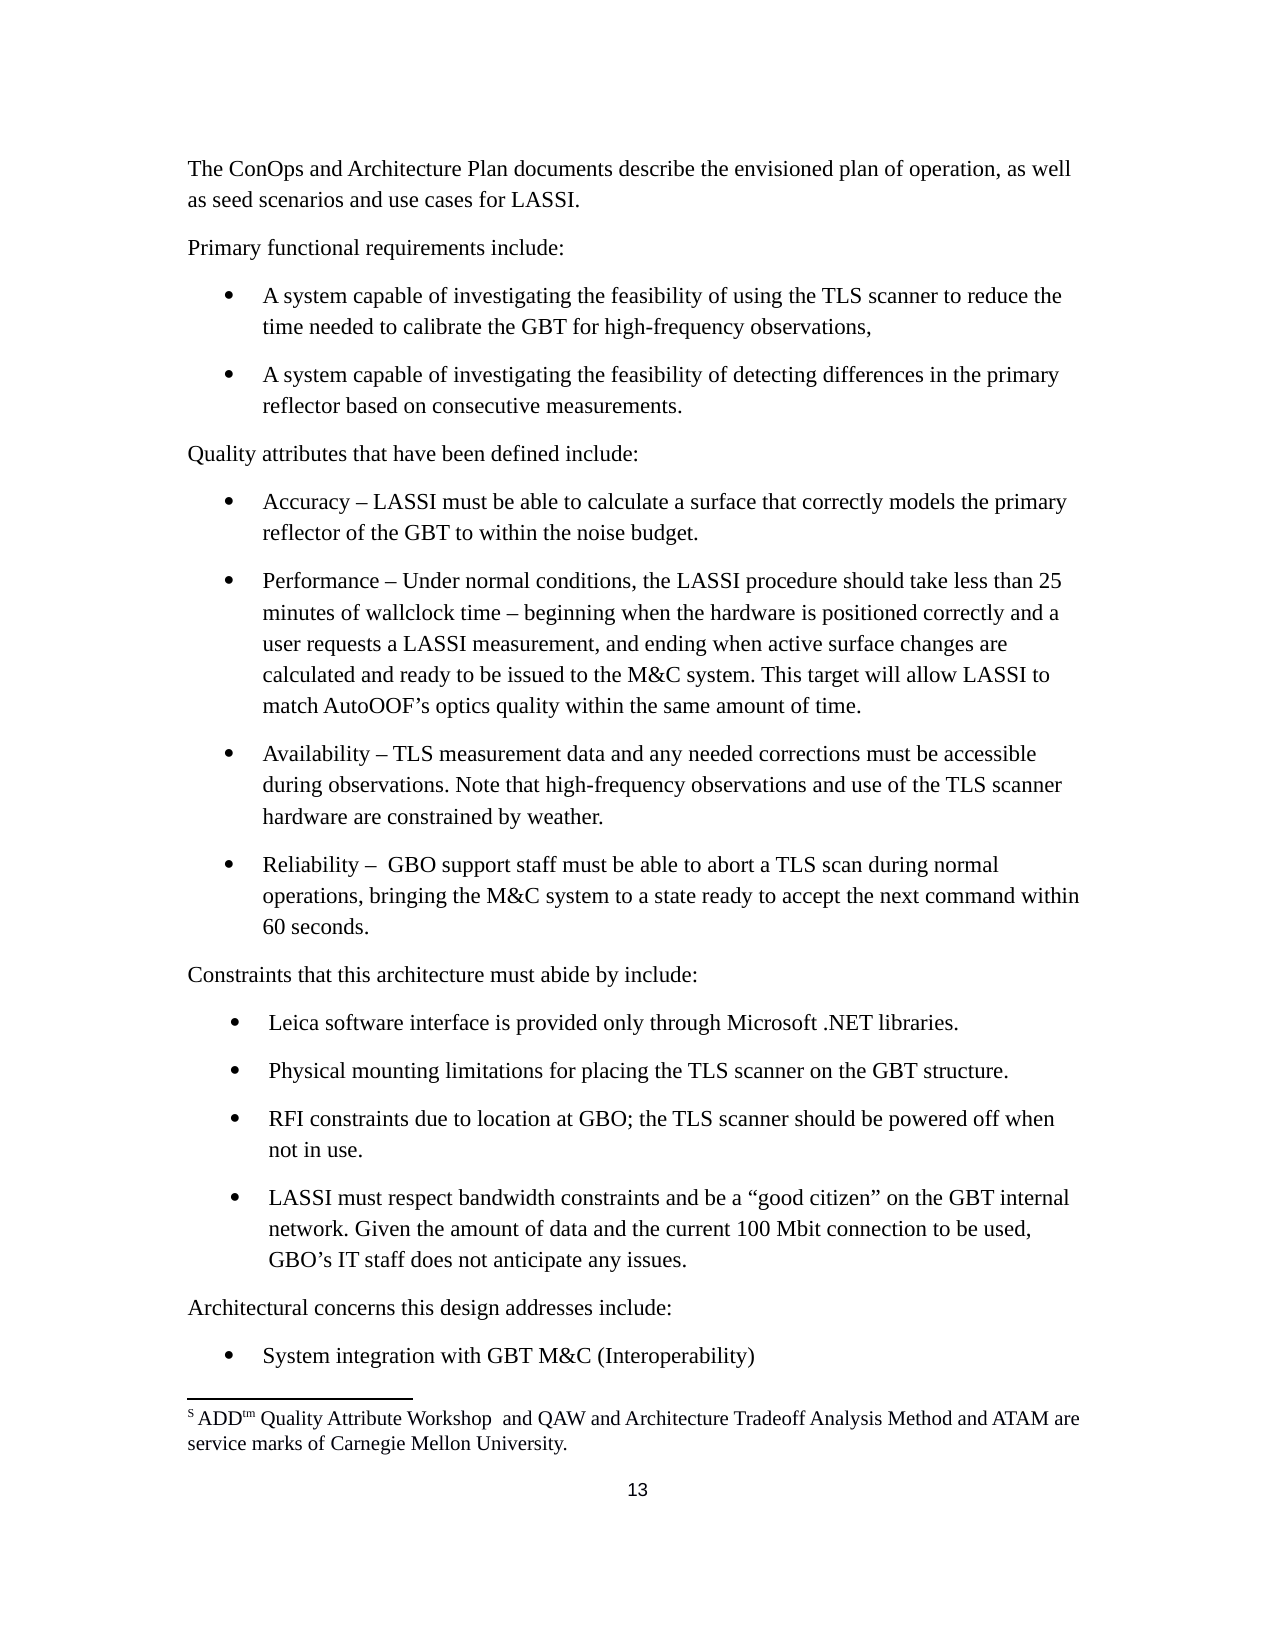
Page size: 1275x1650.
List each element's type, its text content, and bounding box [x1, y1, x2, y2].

list System integration with GBT M&C (Interoperability) [225, 1337, 1087, 1369]
list A system capable of investigating the feasibility of using the TLS scanner to reduce the time needed to calibrate the GBT for high-frequency observations, [225, 277, 1087, 339]
text Primary functional requirements include: [187, 229, 1087, 260]
list RFI constraints due to location at GBO; the TLS scanner should be powered off when not in use. [231, 1100, 1087, 1162]
list LASSI must respect bandwidth constraints and be a “good citizen” on the GBT internal network. Given the amount of data and the current 100 Mbit connection to be used, GBO’s IT staff does not anticipate any issues. [231, 1179, 1087, 1273]
list Leica software interface is provided only through Microsoft .NET libraries. [231, 1004, 1087, 1035]
list Availability – TLS measurement data and any needed corrections must be accessible during observations. Note that high-frequency observations and use of the TLS scanner hardware are constrained by weather. [225, 735, 1087, 829]
list Reliability – GBO support staff must be able to abort a TLS scan during normal operations, bringing the M&C system to a state ready to accept the next command within 60 seconds. [225, 846, 1087, 939]
list Accuracy – LASSI must be able to calculate a surface that correctly models the primary reflector of the GBT to within the noise budget. [225, 483, 1087, 546]
text The ConOps and Architecture Plan documents describe the envisioned plan of operation, as well as seed scenarios and use cases for LASSI. [187, 150, 1087, 212]
text Constraints that this architecture must abide by include: [187, 956, 1087, 987]
list Physical mounting limitations for placing the TLS scanner on the GBT structure. [231, 1052, 1087, 1083]
text Architectural concerns this design addresses include: [187, 1289, 1087, 1321]
list Performance – Under normal conditions, the LASSI procedure should take less than 25 minutes of wallclock time – beginning when the hardware is positioned correctly and a user requests a LASSI measurement, and ending when active surface changes are calculated and ready to be issued to the M&C system. This target will allow LASSI to match AutoOOF’s optics quality within the same amount of time. [225, 562, 1087, 719]
text Quality attributes that have been defined include: [187, 435, 1087, 467]
list A system capable of investigating the feasibility of detecting differences in the primary reflector based on consecutive measurements. [225, 356, 1087, 419]
